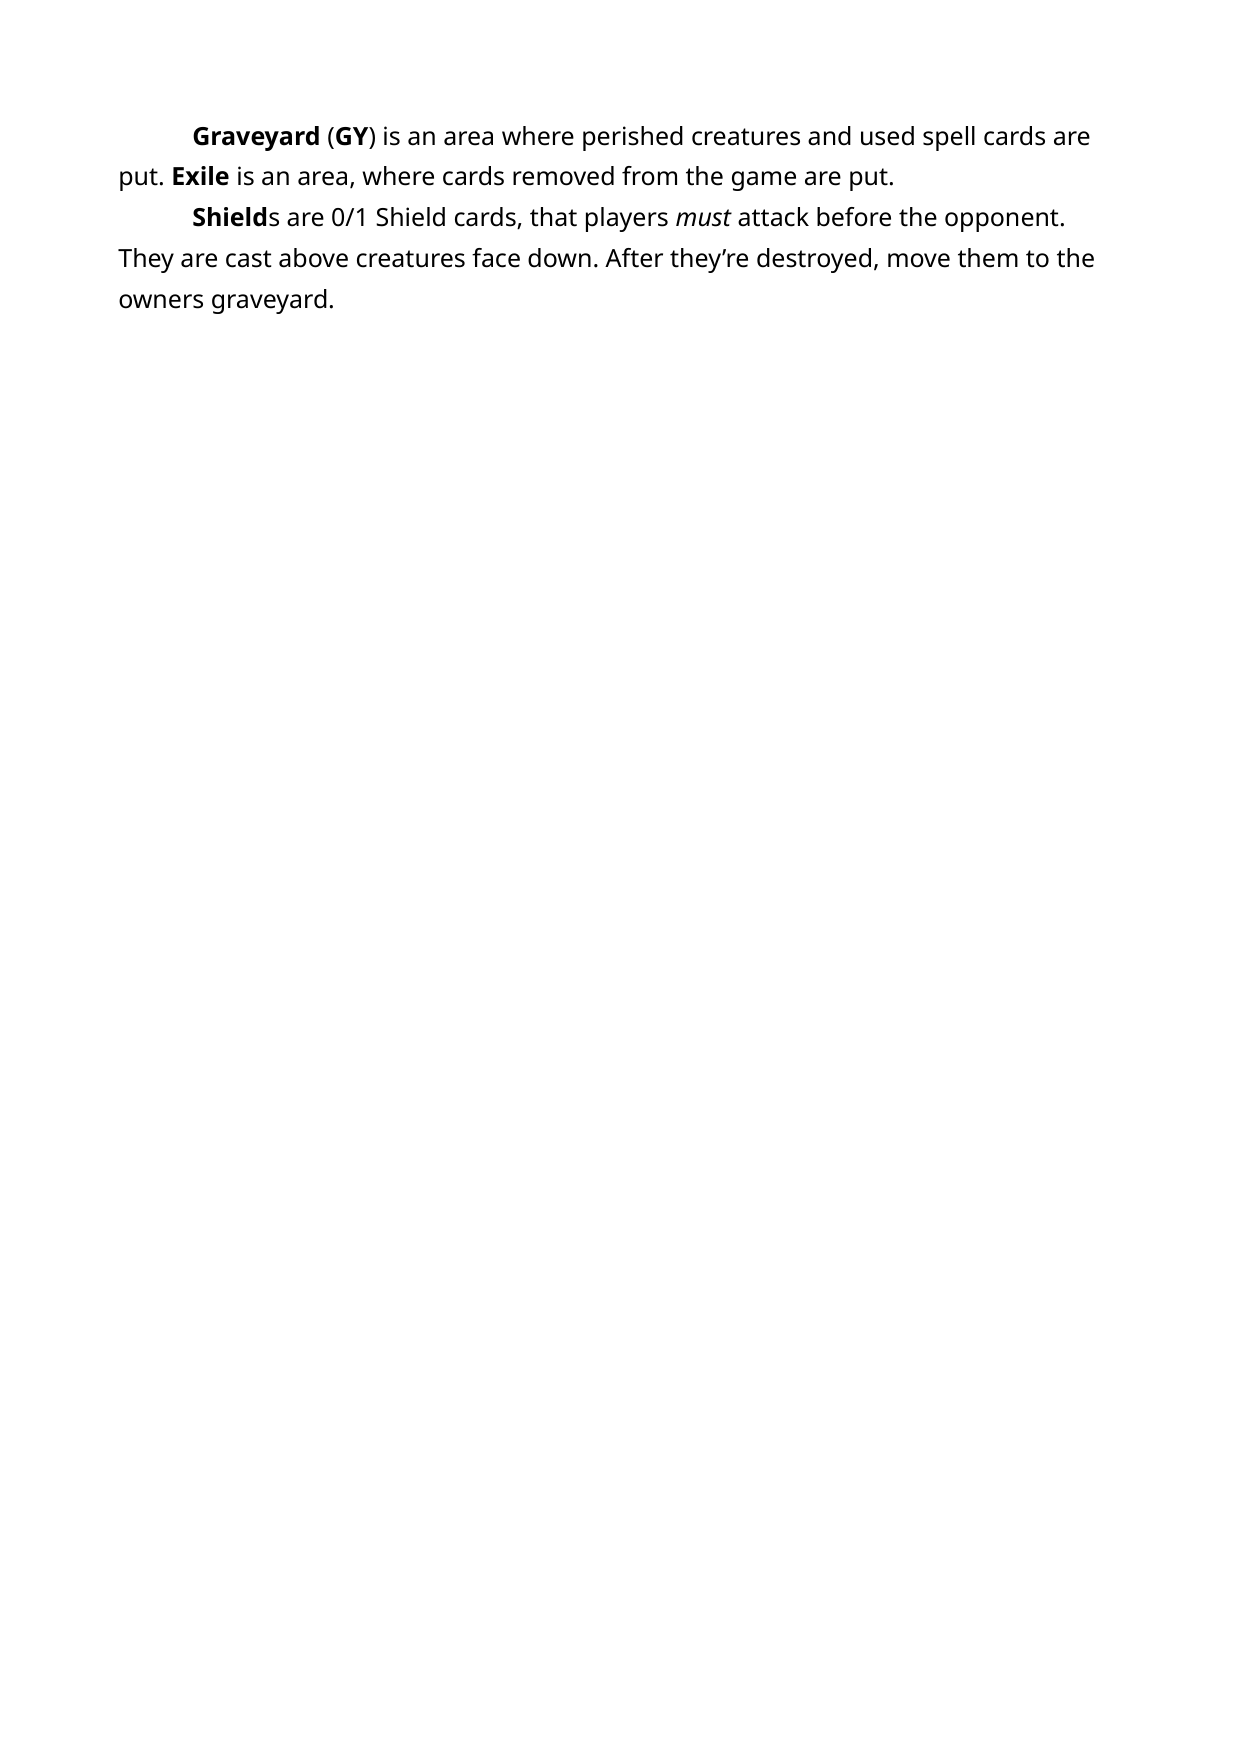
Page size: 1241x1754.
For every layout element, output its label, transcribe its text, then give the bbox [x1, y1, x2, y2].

text Graveyard (GY) is an area where perished creatures and used spell cards are put. Exile is an area, where cards removed from the game are put. [118, 118, 1122, 193]
text Shields are 0/1 Shield cards, that players must attack before the opponent. They are cast above creatures face down. After they’re destroyed, move them to the owners graveyard. [118, 200, 1122, 316]
